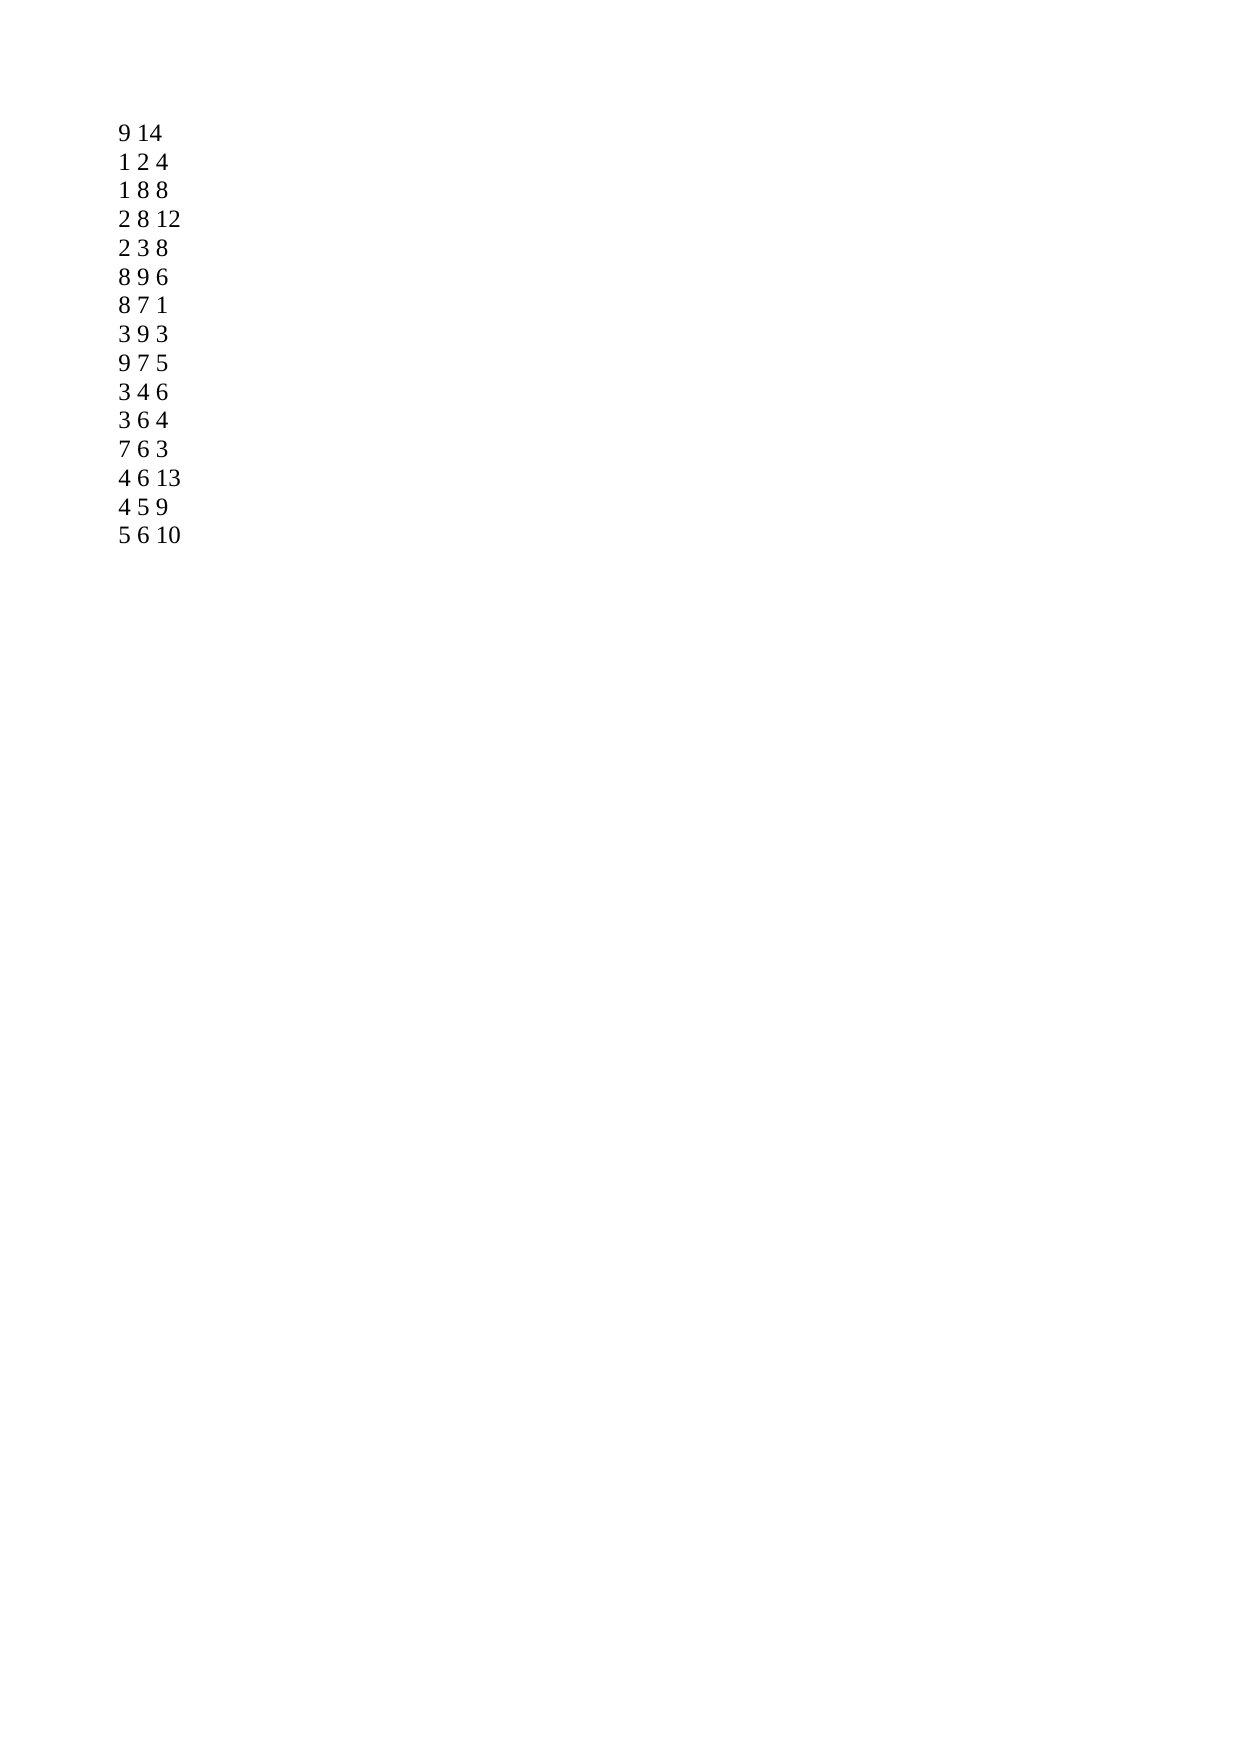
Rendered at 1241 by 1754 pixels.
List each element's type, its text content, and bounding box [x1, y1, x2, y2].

text 8 7 1 [118, 291, 1122, 319]
text 1 8 8 [118, 176, 1122, 204]
text 3 6 4 [118, 406, 1122, 434]
text 9 14 [118, 118, 1122, 147]
text 2 3 8 [118, 233, 1122, 262]
text 4 6 13 [118, 463, 1122, 492]
text 5 6 10 [118, 521, 1122, 549]
text 9 7 5 [118, 348, 1122, 377]
text 8 9 6 [118, 262, 1122, 291]
text 7 6 3 [118, 434, 1122, 463]
text 4 5 9 [118, 492, 1122, 521]
text 2 8 12 [118, 204, 1122, 233]
text 3 4 6 [118, 377, 1122, 406]
text 3 9 3 [118, 319, 1122, 348]
text 1 2 4 [118, 147, 1122, 176]
